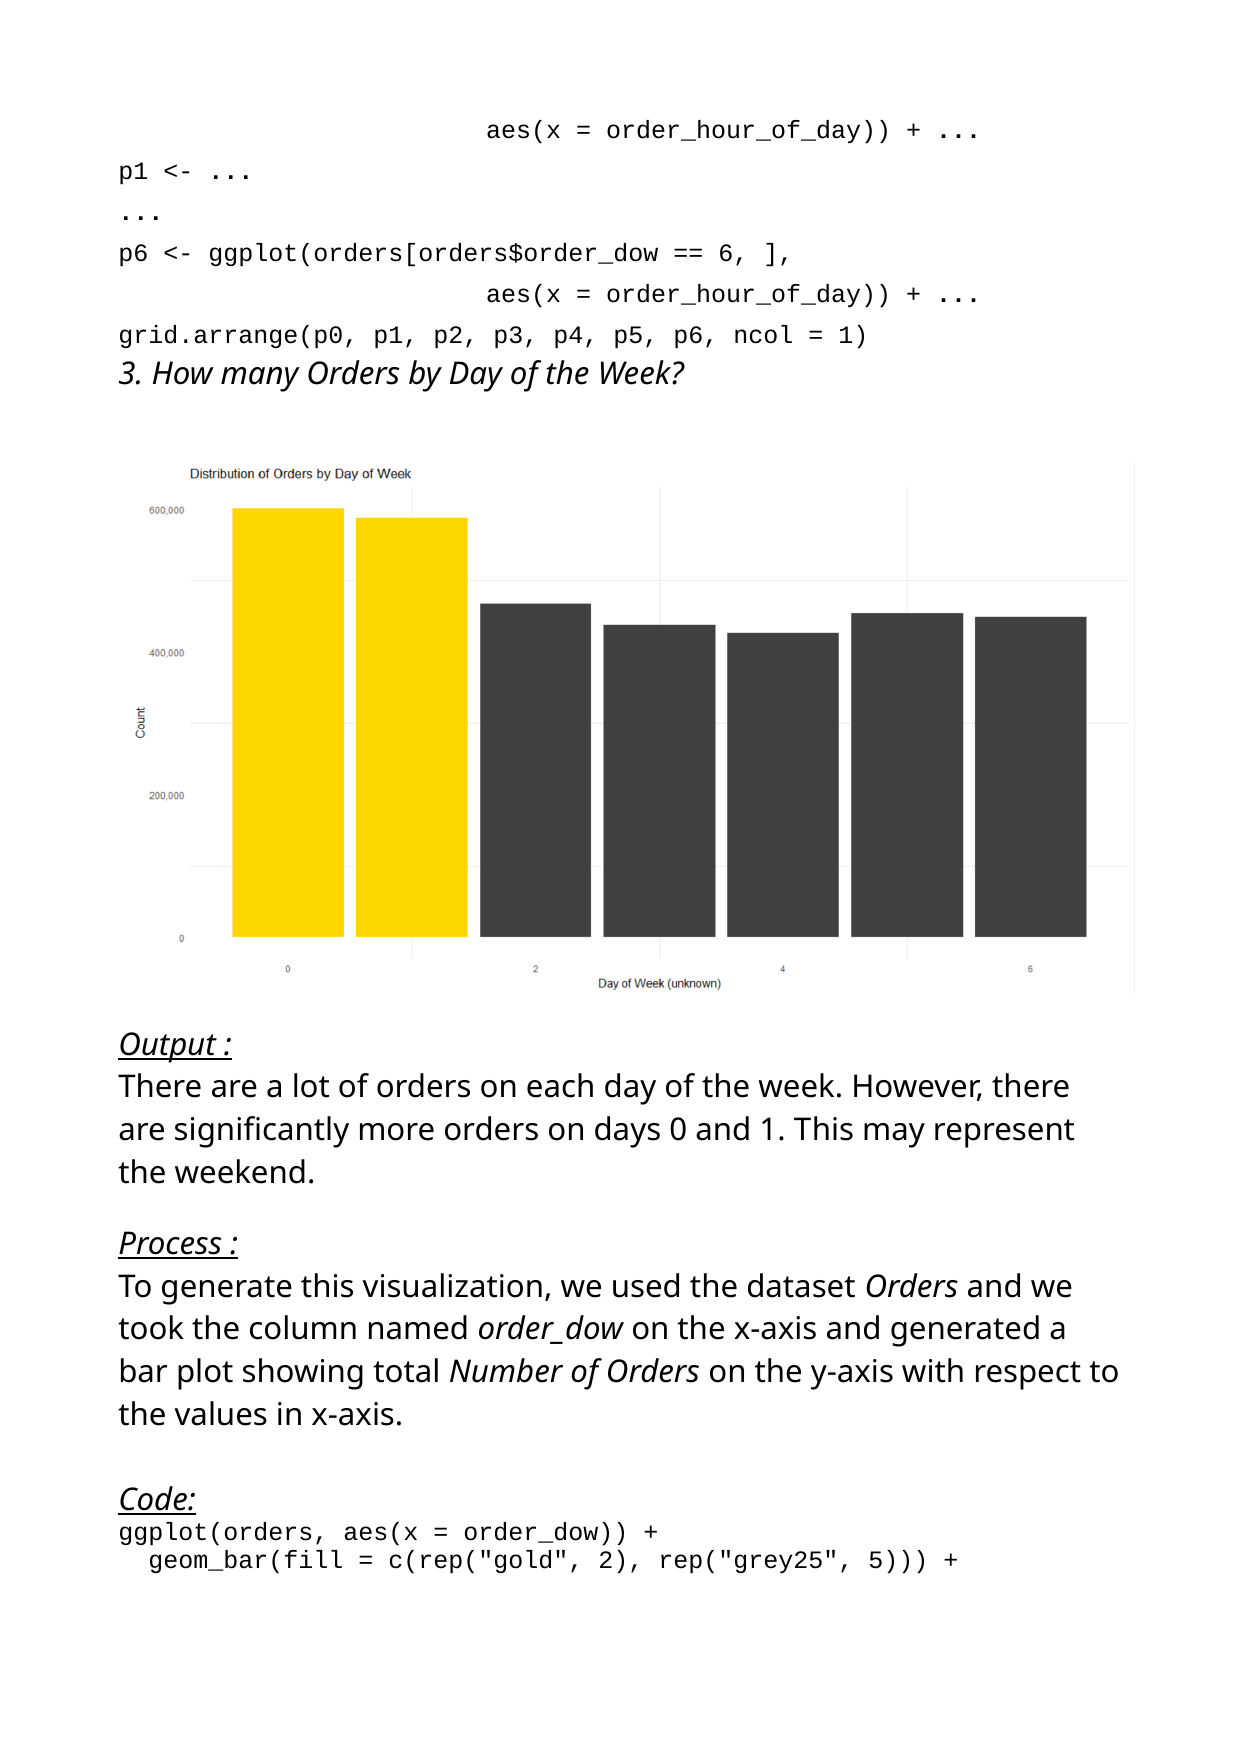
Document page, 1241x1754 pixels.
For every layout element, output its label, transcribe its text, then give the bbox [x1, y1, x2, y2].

text 3. How many Orders by Day of the Week? [118, 351, 1122, 393]
text There are a lot of orders on each day of the week. However, there are significantly more orders on days 0 and 1. This may represent the weekend. [118, 1064, 1122, 1192]
text grid.arrange(p0, p1, p2, p3, p4, p5, p6, ncol = 1) [118, 322, 1122, 351]
text aes(x = order_hour_of_day)) + ... [118, 118, 1122, 146]
text ... [118, 200, 1122, 228]
text aes(x = order_hour_of_day)) + ... [118, 281, 1122, 310]
text geom_bar(fill = c(rep("gold", 2), rep("grey25", 5))) + [118, 1548, 1122, 1576]
text ggplot(orders, aes(x = order_dow)) + [118, 1519, 1122, 1548]
text Process : [118, 1221, 1122, 1264]
text p6 <- ggplot(orders[orders$order_dow == 6, ], [118, 241, 1122, 269]
text To generate this visualization, we used the dataset Orders and we took the column named order_dow on the x-axis and generated a bar plot showing total Number of Orders on the y-axis with respect to the values in x-axis. [118, 1264, 1122, 1434]
picture [130, 462, 1135, 994]
text Code: [118, 1477, 1122, 1519]
text p1 <- ... [118, 159, 1122, 187]
text Output : [118, 1022, 1122, 1064]
